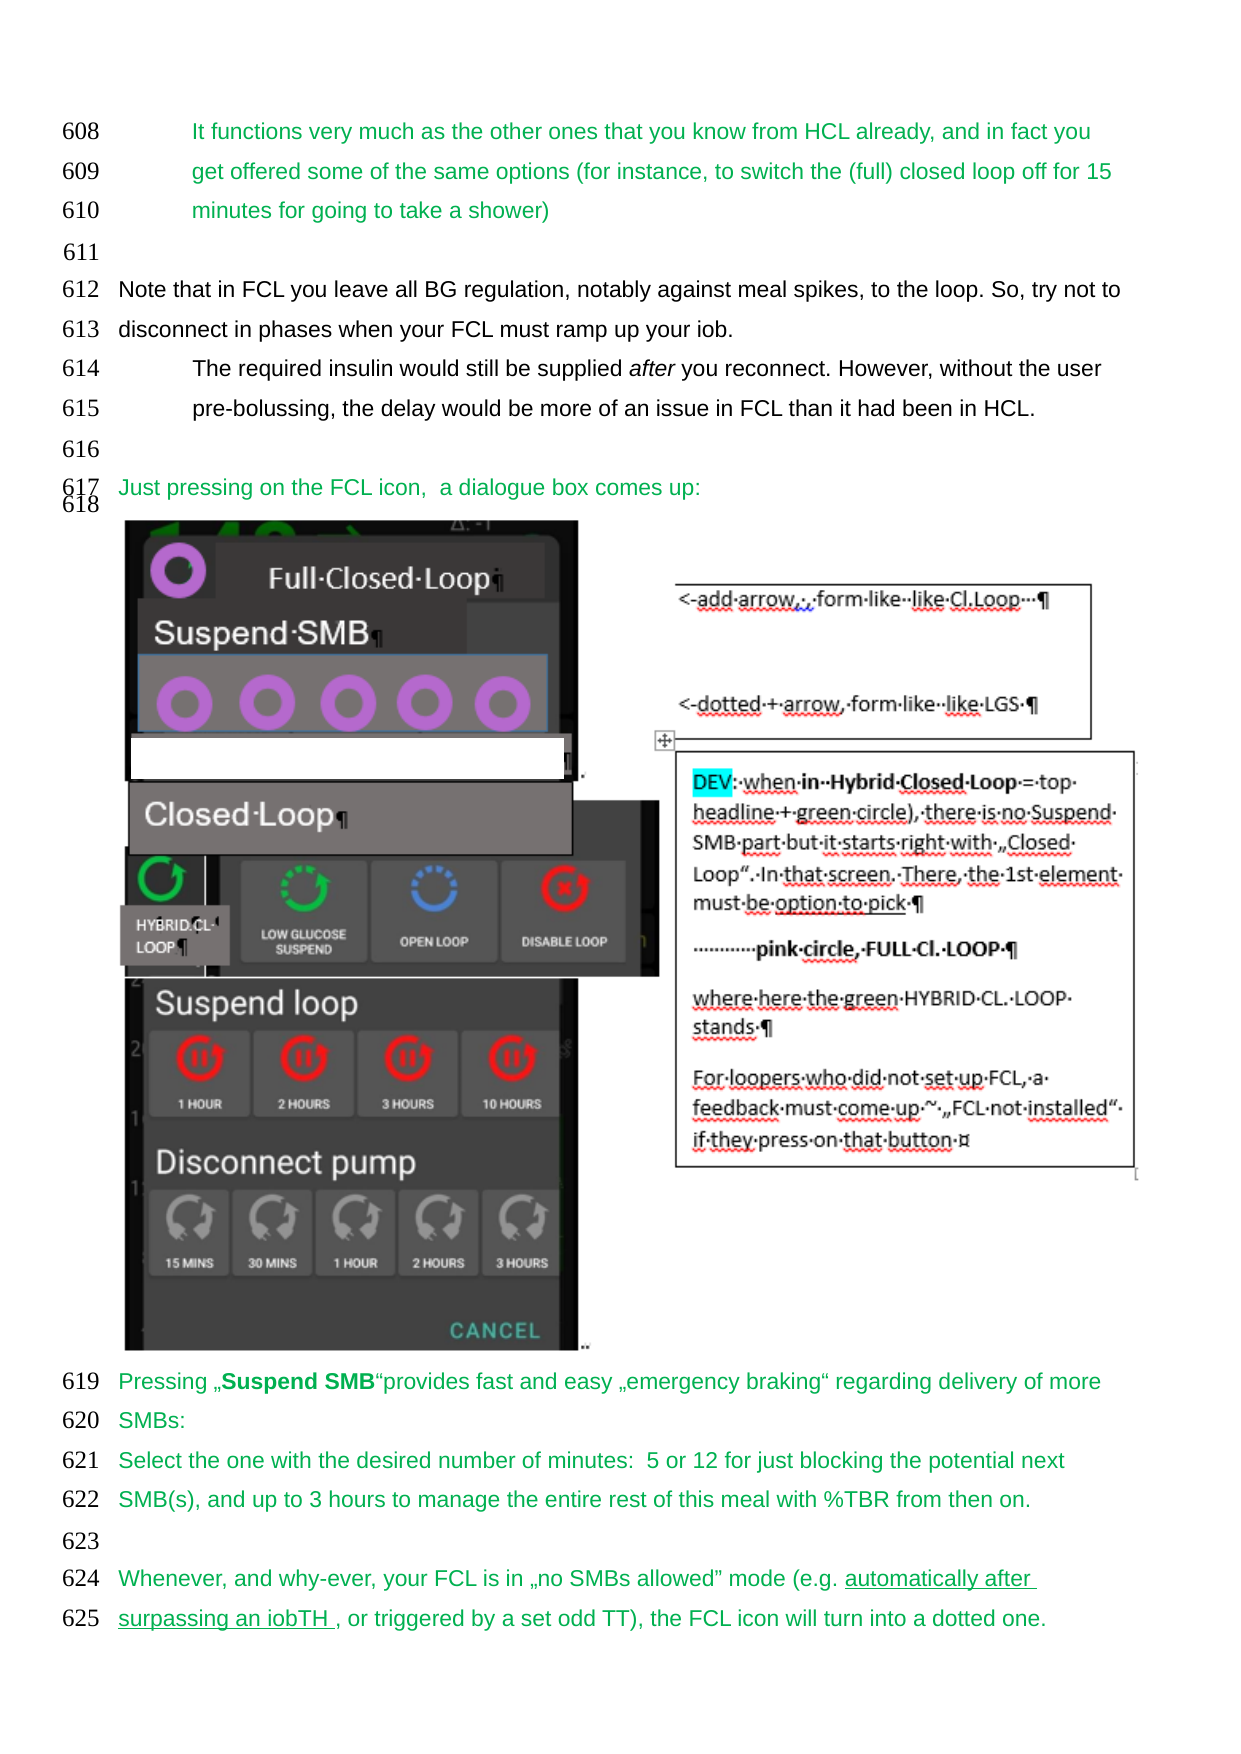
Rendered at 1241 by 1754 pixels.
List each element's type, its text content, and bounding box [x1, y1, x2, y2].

text Note that in FCL you leave all BG regulation, notably against meal spikes, to the loop. So, try not to disconnect in phases when your FCL must ramp up your iob. [118, 276, 1122, 342]
text 5 MINS 12 MINS 30 MINS 1 HOUR 3 HOURS [146, 746, 549, 771]
text The required insulin would still be supplied after you reconnect. However, without the user pre-bolussing, the delay would be more of an issue in FCL than it had been in HCL. [192, 355, 1122, 421]
text Pressing „Suspend SMB“provides fast and easy „emergency braking“ regarding delivery of more SMBs: [118, 1368, 1122, 1434]
text It functions very much as the other ones that you know from HCL already, and in fact you get offered some of the same options (for instance, to switch the (full) closed loop off for 15 minutes for going to take a shower) [192, 118, 1122, 223]
text Whenever, and why-ever, your FCL is in „no SMBs allowed” mode (e.g. automatically after surpassing an iobTH , or triggered by a set odd TT), the FCL icon will turn into a dotted one. [118, 1565, 1122, 1631]
text Just pressing on the FCL icon, a dialogue box comes up: [118, 473, 1122, 500]
text Select the one with the desired number of minutes: 5 or 12 for just blocking the potential next SMB(s), and up to 3 hours to manage the entire rest of this meal with %TBR from then on. [118, 1447, 1122, 1513]
